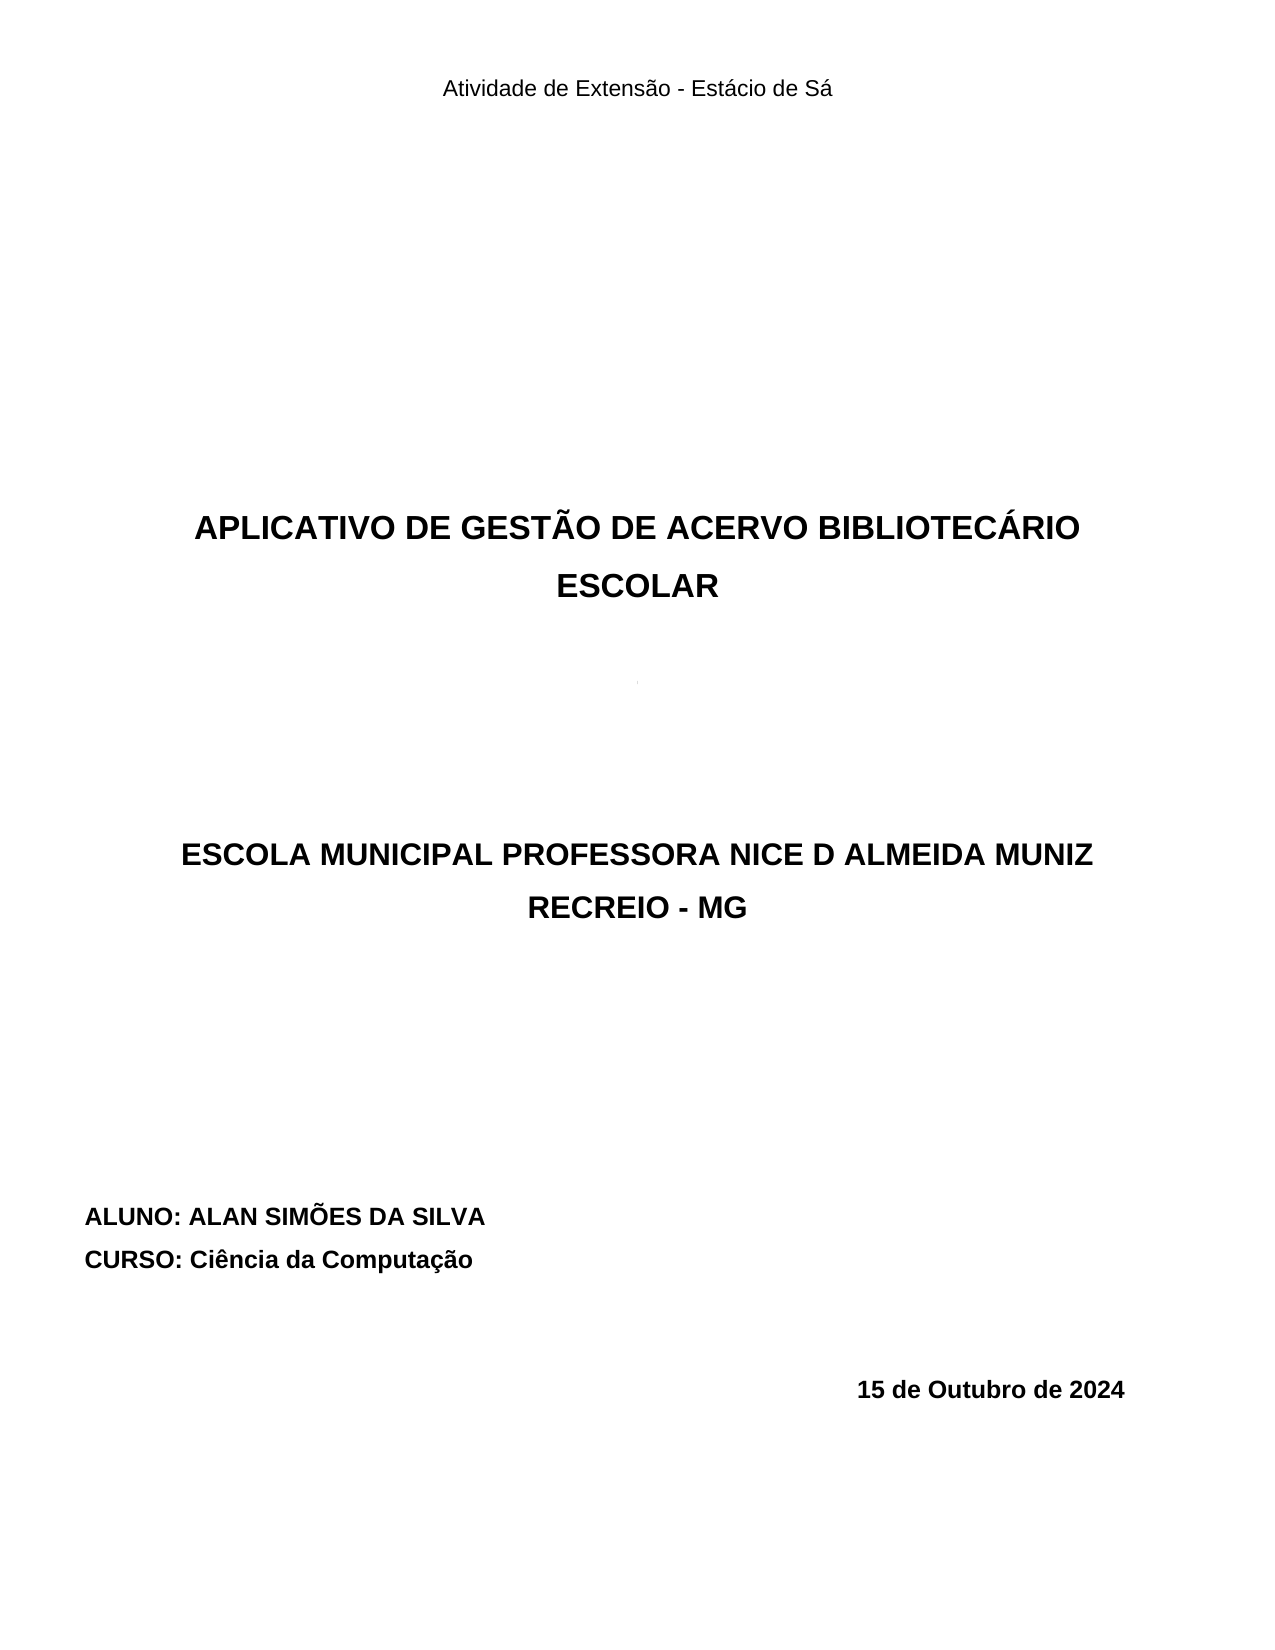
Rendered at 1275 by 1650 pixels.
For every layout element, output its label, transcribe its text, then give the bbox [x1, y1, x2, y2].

text ESCOLA MUNICIPAL PROFESSORA NICE D ALMEIDA MUNIZ [150, 836, 1125, 872]
text CURSO: Ciência da Computação [84, 1245, 1125, 1274]
text APLICATIVO DE GESTÃO DE ACERVO BIBLIOTECÁRIO ESCOLAR [150, 508, 1125, 604]
text RECREIO - MG [150, 889, 1125, 925]
text ALUNO: ALAN SIMÕES DA SILVA [84, 1202, 1125, 1231]
text 15 de Outubro de 2024 [84, 1374, 1125, 1403]
